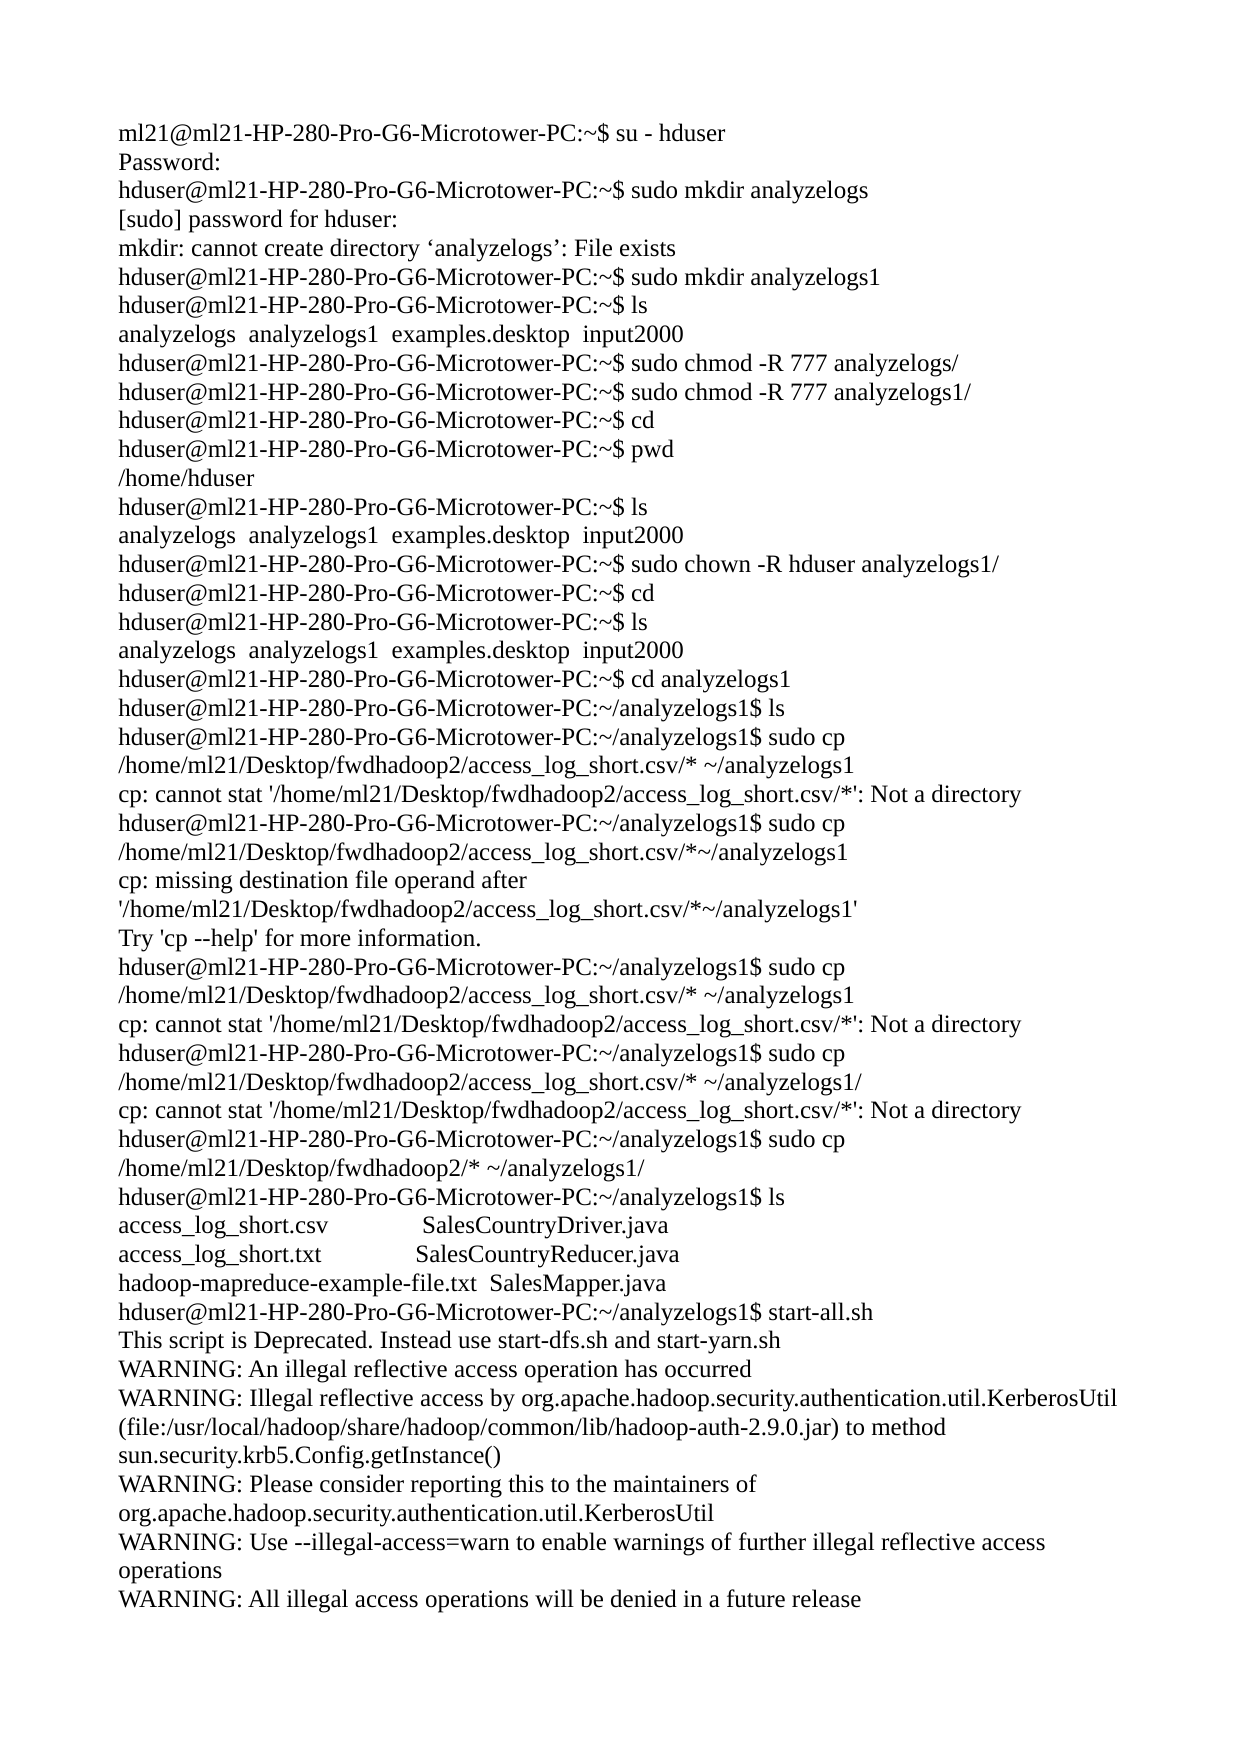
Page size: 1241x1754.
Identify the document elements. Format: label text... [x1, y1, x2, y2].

text ml21@ml21-HP-280-Pro-G6-Microtower-PC:~$ su - hduser [118, 118, 1122, 147]
text hduser@ml21-HP-280-Pro-G6-Microtower-PC:~/analyzelogs1$ sudo cp /home/ml21/Desktop/fwdhadoop2/access_log_short.csv/* ~/analyzelogs1/ [118, 1038, 1122, 1096]
text This script is Deprecated. Instead use start-dfs.sh and start-yarn.sh [118, 1326, 1122, 1354]
text cp: cannot stat '/home/ml21/Desktop/fwdhadoop2/access_log_short.csv/*': Not a directory [118, 779, 1122, 808]
text access_log_short.csv SalesCountryDriver.java [118, 1211, 1122, 1239]
text access_log_short.txt SalesCountryReducer.java [118, 1239, 1122, 1268]
text WARNING: An illegal reflective access operation has occurred [118, 1354, 1122, 1383]
text hduser@ml21-HP-280-Pro-G6-Microtower-PC:~$ sudo mkdir analyzelogs [118, 176, 1122, 204]
text mkdir: cannot create directory ‘analyzelogs’: File exists [118, 233, 1122, 262]
text hduser@ml21-HP-280-Pro-G6-Microtower-PC:~$ sudo chmod -R 777 analyzelogs/ [118, 348, 1122, 377]
text hadoop-mapreduce-example-file.txt SalesMapper.java [118, 1268, 1122, 1297]
text WARNING: Illegal reflective access by org.apache.hadoop.security.authentication.util.KerberosUtil (file:/usr/local/hadoop/share/hadoop/common/lib/hadoop-auth-2.9.0.jar) to method sun.security.krb5.Config.getInstance() [118, 1383, 1122, 1469]
text hduser@ml21-HP-280-Pro-G6-Microtower-PC:~/analyzelogs1$ sudo cp /home/ml21/Desktop/fwdhadoop2/access_log_short.csv/*~/analyzelogs1 [118, 808, 1122, 866]
text hduser@ml21-HP-280-Pro-G6-Microtower-PC:~/analyzelogs1$ sudo cp /home/ml21/Desktop/fwdhadoop2/access_log_short.csv/* ~/analyzelogs1 [118, 722, 1122, 779]
text analyzelogs analyzelogs1 examples.desktop input2000 [118, 636, 1122, 664]
text Password: [118, 147, 1122, 176]
text hduser@ml21-HP-280-Pro-G6-Microtower-PC:~$ cd analyzelogs1 [118, 664, 1122, 693]
text hduser@ml21-HP-280-Pro-G6-Microtower-PC:~/analyzelogs1$ sudo cp /home/ml21/Desktop/fwdhadoop2/access_log_short.csv/* ~/analyzelogs1 [118, 952, 1122, 1009]
text hduser@ml21-HP-280-Pro-G6-Microtower-PC:~/analyzelogs1$ start-all.sh [118, 1297, 1122, 1326]
text [sudo] password for hduser: [118, 204, 1122, 233]
text cp: cannot stat '/home/ml21/Desktop/fwdhadoop2/access_log_short.csv/*': Not a directory [118, 1009, 1122, 1038]
text WARNING: Use --illegal-access=warn to enable warnings of further illegal reflective access operations [118, 1527, 1122, 1584]
text hduser@ml21-HP-280-Pro-G6-Microtower-PC:~/analyzelogs1$ ls [118, 1182, 1122, 1211]
text hduser@ml21-HP-280-Pro-G6-Microtower-PC:~$ cd [118, 578, 1122, 607]
text hduser@ml21-HP-280-Pro-G6-Microtower-PC:~$ ls [118, 492, 1122, 521]
text WARNING: Please consider reporting this to the maintainers of org.apache.hadoop.security.authentication.util.KerberosUtil [118, 1469, 1122, 1527]
text hduser@ml21-HP-280-Pro-G6-Microtower-PC:~$ ls [118, 291, 1122, 319]
text cp: missing destination file operand after '/home/ml21/Desktop/fwdhadoop2/access_log_short.csv/*~/analyzelogs1' [118, 866, 1122, 923]
text hduser@ml21-HP-280-Pro-G6-Microtower-PC:~$ sudo chown -R hduser analyzelogs1/ [118, 549, 1122, 578]
text WARNING: All illegal access operations will be denied in a future release [118, 1584, 1122, 1613]
text hduser@ml21-HP-280-Pro-G6-Microtower-PC:~$ sudo chmod -R 777 analyzelogs1/ [118, 377, 1122, 406]
text hduser@ml21-HP-280-Pro-G6-Microtower-PC:~$ sudo mkdir analyzelogs1 [118, 262, 1122, 291]
text Try 'cp --help' for more information. [118, 923, 1122, 952]
text hduser@ml21-HP-280-Pro-G6-Microtower-PC:~$ ls [118, 607, 1122, 636]
text hduser@ml21-HP-280-Pro-G6-Microtower-PC:~$ cd [118, 406, 1122, 434]
text hduser@ml21-HP-280-Pro-G6-Microtower-PC:~$ pwd [118, 434, 1122, 463]
text /home/hduser [118, 463, 1122, 492]
text analyzelogs analyzelogs1 examples.desktop input2000 [118, 521, 1122, 549]
text hduser@ml21-HP-280-Pro-G6-Microtower-PC:~/analyzelogs1$ ls [118, 693, 1122, 722]
text analyzelogs analyzelogs1 examples.desktop input2000 [118, 319, 1122, 348]
text cp: cannot stat '/home/ml21/Desktop/fwdhadoop2/access_log_short.csv/*': Not a directory [118, 1096, 1122, 1124]
text hduser@ml21-HP-280-Pro-G6-Microtower-PC:~/analyzelogs1$ sudo cp /home/ml21/Desktop/fwdhadoop2/* ~/analyzelogs1/ [118, 1124, 1122, 1182]
